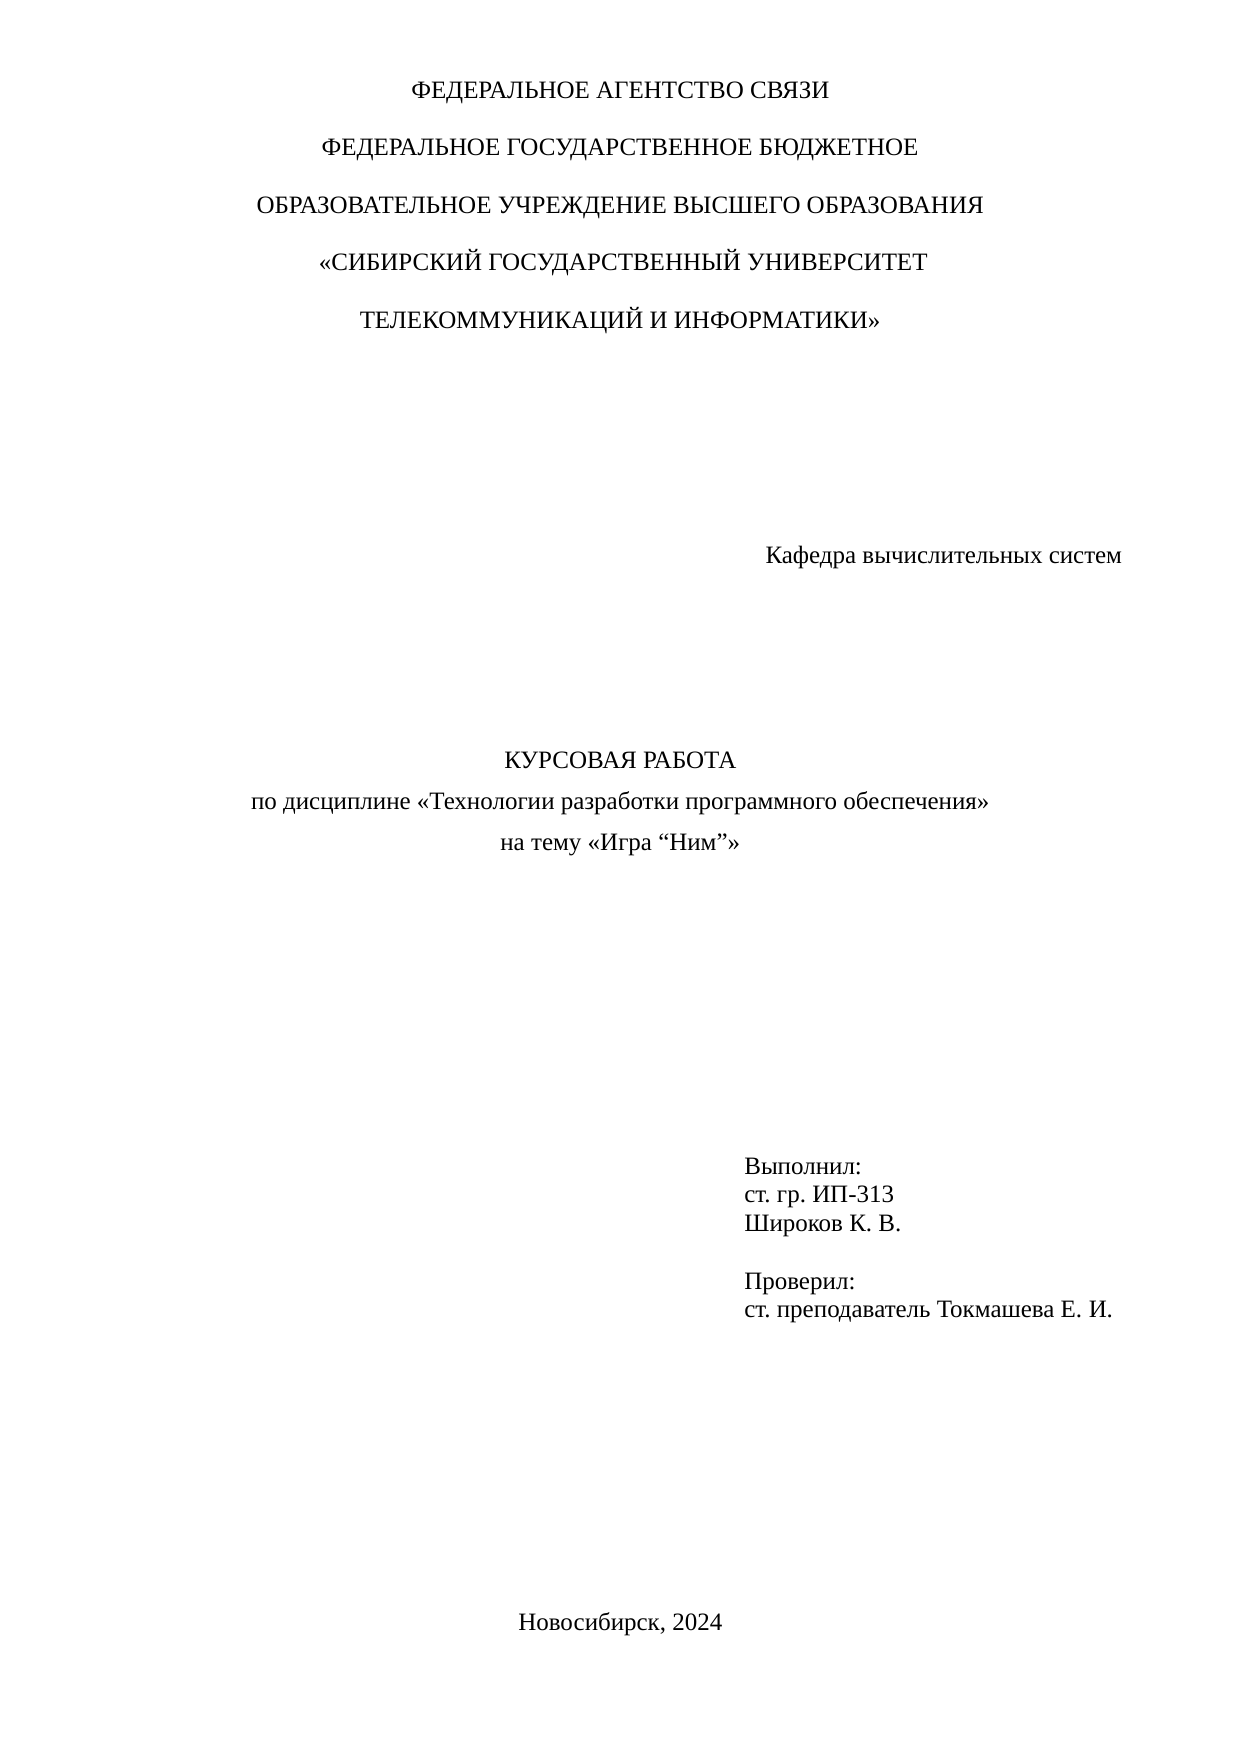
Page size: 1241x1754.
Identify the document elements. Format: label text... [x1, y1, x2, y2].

text Федеральное агентство связи Федеральное государственное бюджетное образовательное учреждение высшего образования «Сибирский государственный университет телекоммуникаций и информатики» [118, 75, 1122, 362]
text по дисциплине «Технологии разработки программного обеспечения» [118, 786, 1122, 815]
text Широков К. В. [744, 1208, 1122, 1237]
text ст. преподаватель Токмашева Е. И. [744, 1294, 1122, 1323]
text ст. гр. ИП-313 [744, 1179, 1122, 1208]
text на тему «Игра “Ним”» [118, 827, 1122, 855]
text Проверил: [744, 1266, 1122, 1294]
text Курсовая работа [118, 746, 1122, 774]
text Выполнил: [744, 1151, 1122, 1179]
text Кафедра вычислительных систем [118, 540, 1122, 568]
